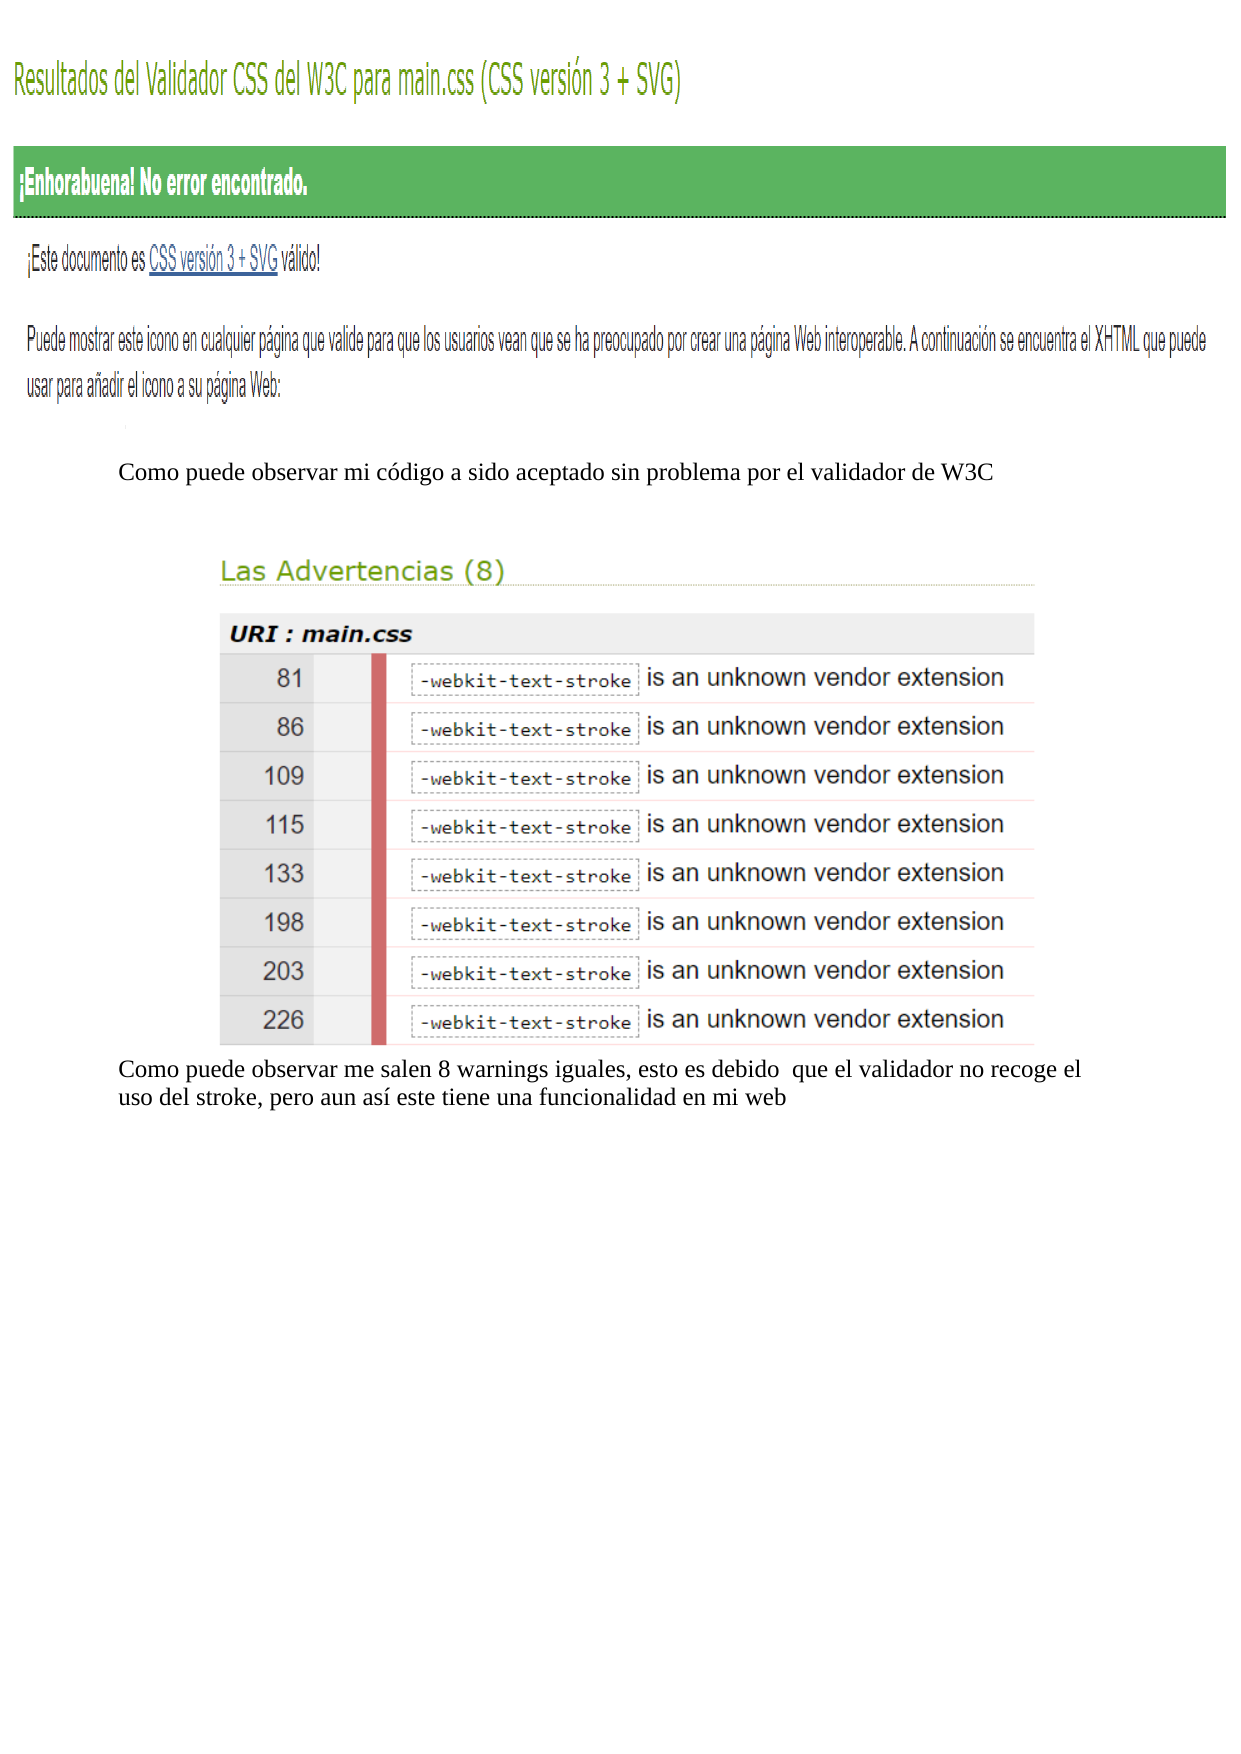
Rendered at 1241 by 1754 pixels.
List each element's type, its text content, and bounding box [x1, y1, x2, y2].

picture [0, 0, 1241, 429]
picture [205, 547, 1035, 1054]
text Como puede observar me salen 8 warnings iguales, esto es debido que el validador no recoge el uso del stroke, pero aun así este tiene una funcionalidad en mi web [118, 543, 1122, 1111]
text Como puede observar mi código a sido aceptado sin problema por el validador de W3C [118, 457, 1122, 486]
